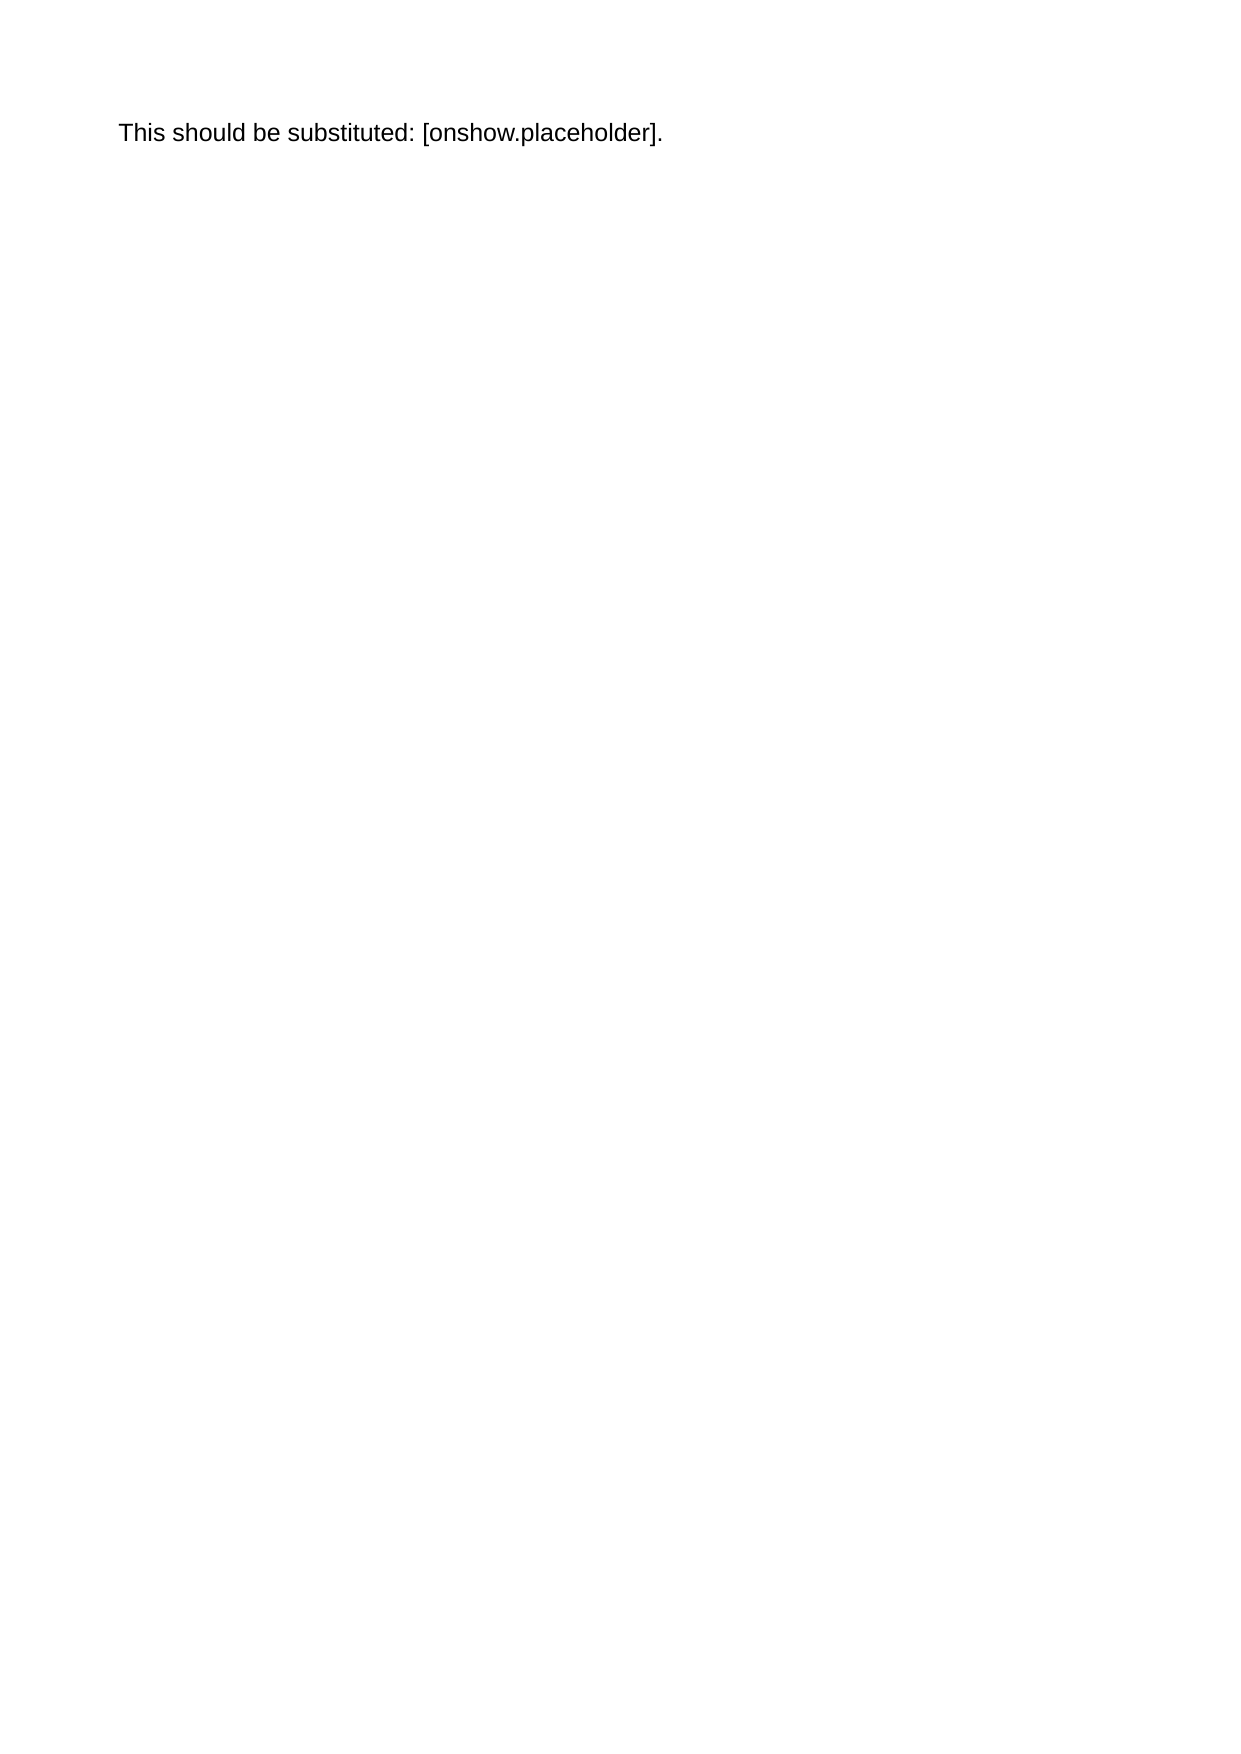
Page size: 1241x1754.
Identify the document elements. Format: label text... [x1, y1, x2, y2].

text This should be substituted: [onshow.placeholder]. [118, 118, 1122, 147]
